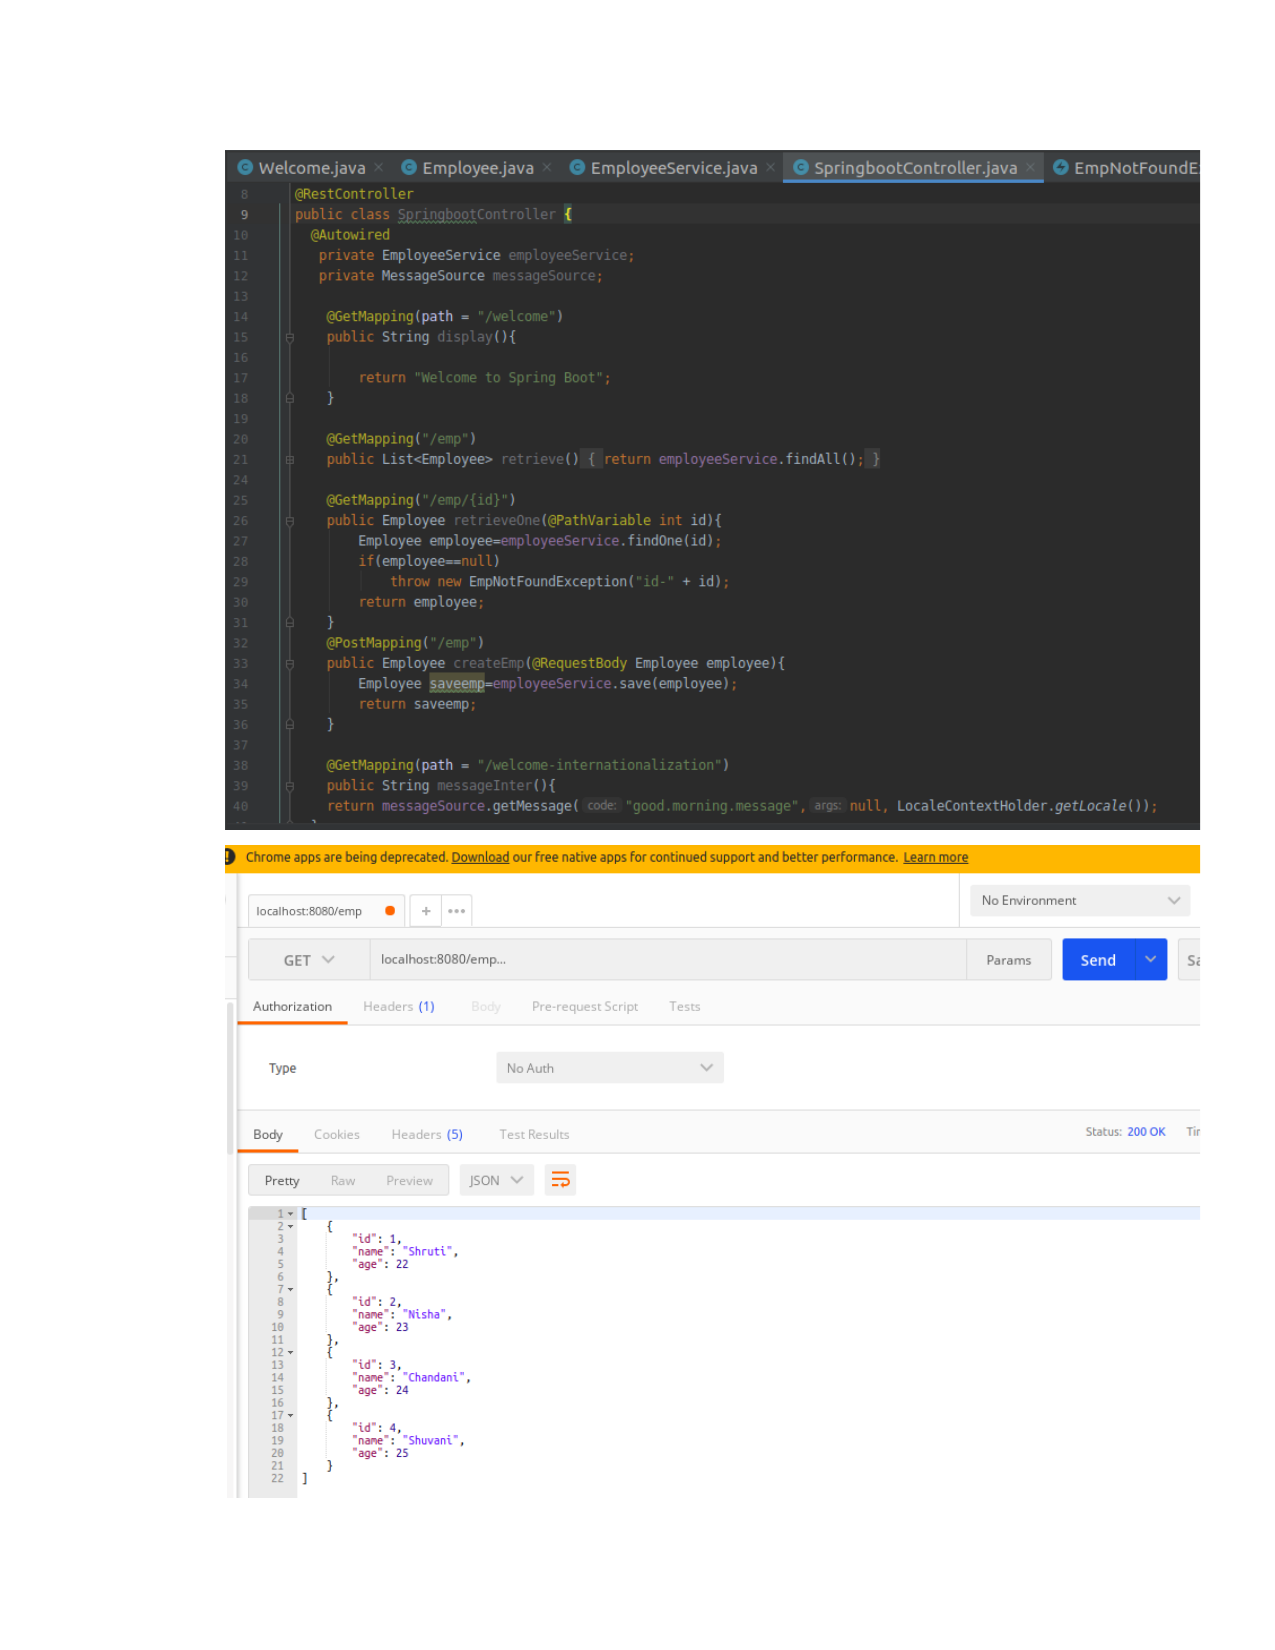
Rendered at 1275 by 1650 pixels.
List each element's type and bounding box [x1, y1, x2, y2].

picture [225, 150, 1200, 830]
picture [225, 845, 1200, 1498]
